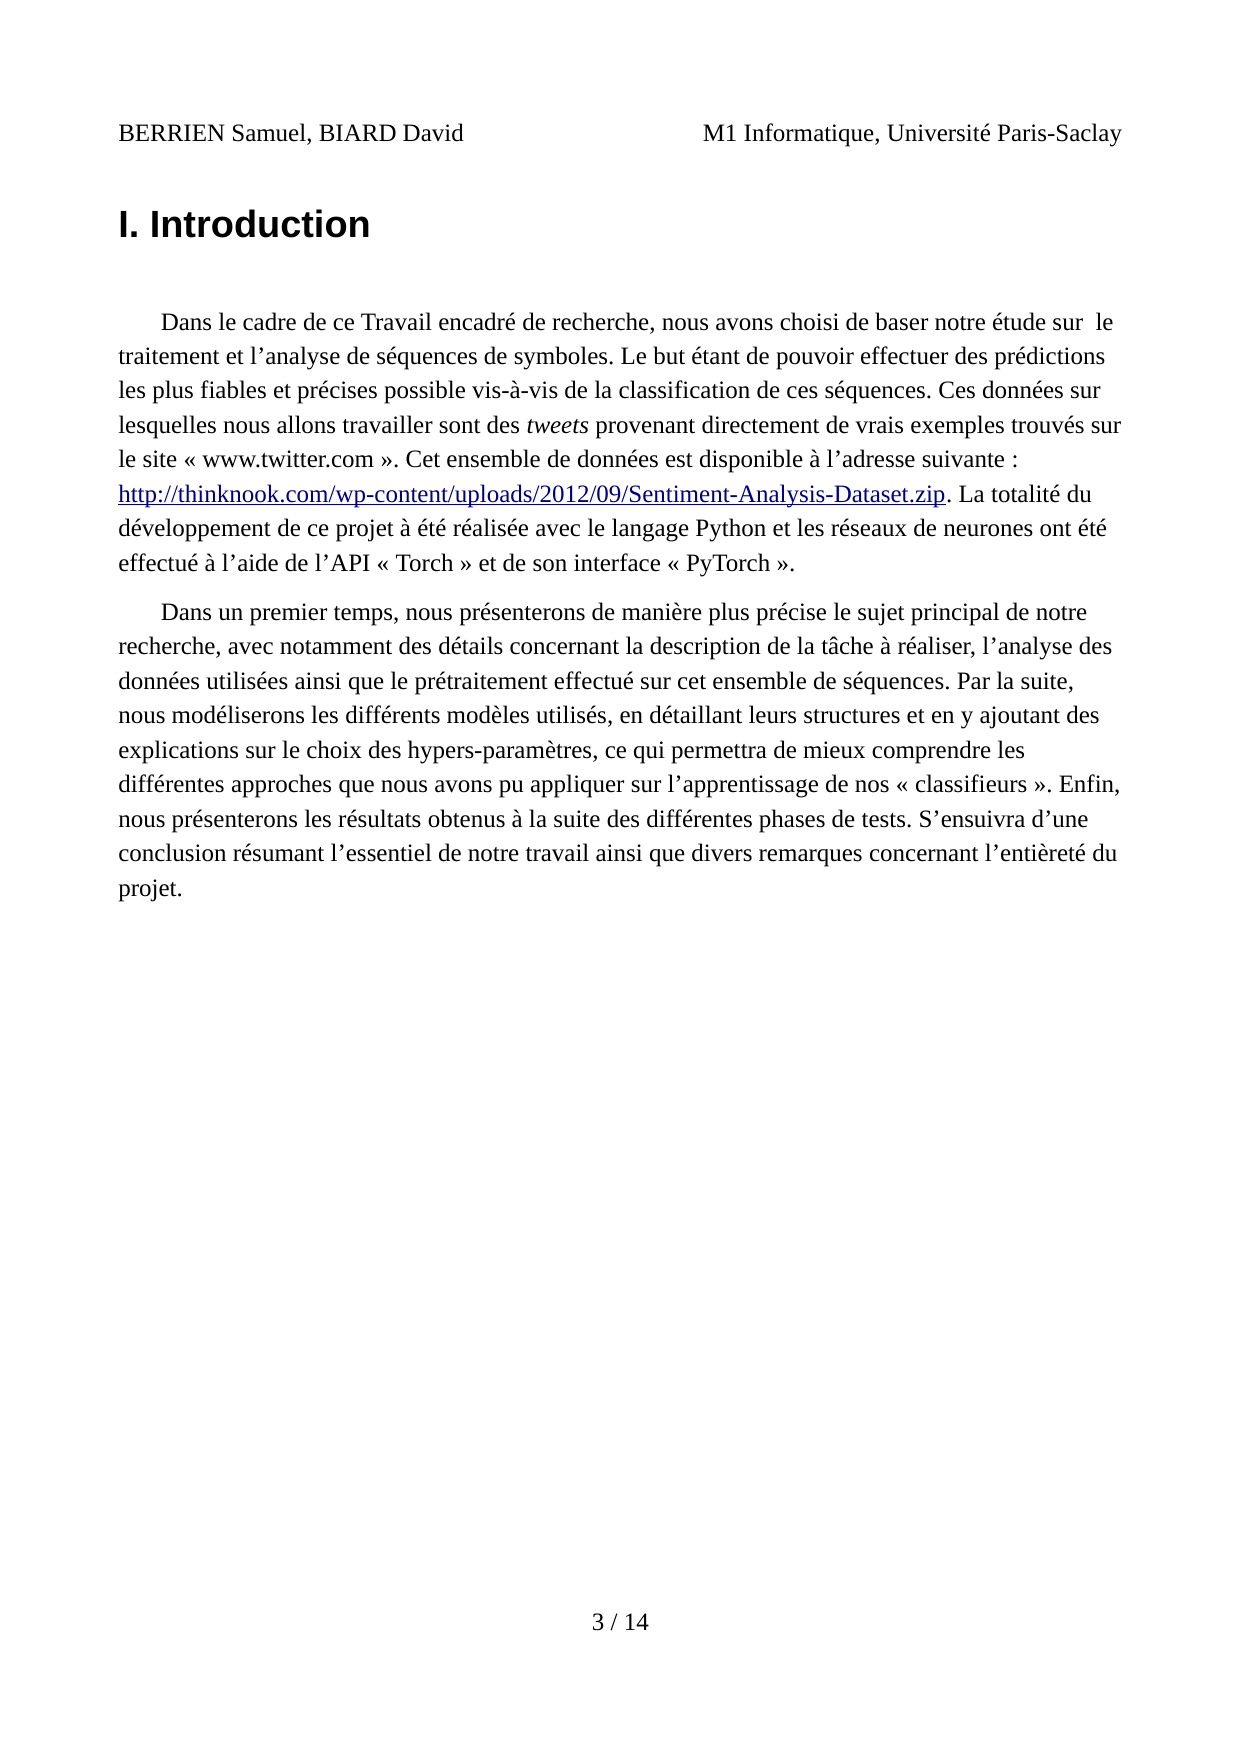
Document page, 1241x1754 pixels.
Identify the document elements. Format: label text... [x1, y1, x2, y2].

text Dans un premier temps, nous présenterons de manière plus précise le sujet principal de notre recherche, avec notamment des détails concernant la description de la tâche à réaliser, l’analyse des données utilisées ainsi que le prétraitement effectué sur cet ensemble de séquences. Par la suite, nous modéliserons les différents modèles utilisés, en détaillant leurs structures et en y ajoutant des explications sur le choix des hypers-paramètres, ce qui permettra de mieux comprendre les différentes approches que nous avons pu appliquer sur l’apprentissage de nos « classifieurs ». Enfin, nous présenterons les résultats obtenus à la suite des différentes phases de tests. S’ensuivra d’une conclusion résumant l’essentiel de notre travail ainsi que divers remarques concernant l’entièreté du projet. [118, 597, 1122, 902]
text Dans le cadre de ce Travail encadré de recherche, nous avons choisi de baser notre étude sur le traitement et l’analyse de séquences de symboles. Le but étant de pouvoir effectuer des prédictions les plus fiables et précises possible vis-à-vis de la classification de ces séquences. Ces données sur lesquelles nous allons travailler sont des tweets provenant directement de vrais exemples trouvés sur le site « www.twitter.com ». Cet ensemble de données est disponible à l’adresse suivante : http://thinknook.com/wp-content/uploads/2012/09/Sentiment-Analysis-Dataset.zip. La totalité du développement de ce projet à été réalisée avec le langage Python et les réseaux de neurones ont été effectué à l’aide de l’API « Torch » et de son interface « PyTorch ». [118, 307, 1122, 577]
subtitle I. Introduction [118, 201, 1122, 245]
